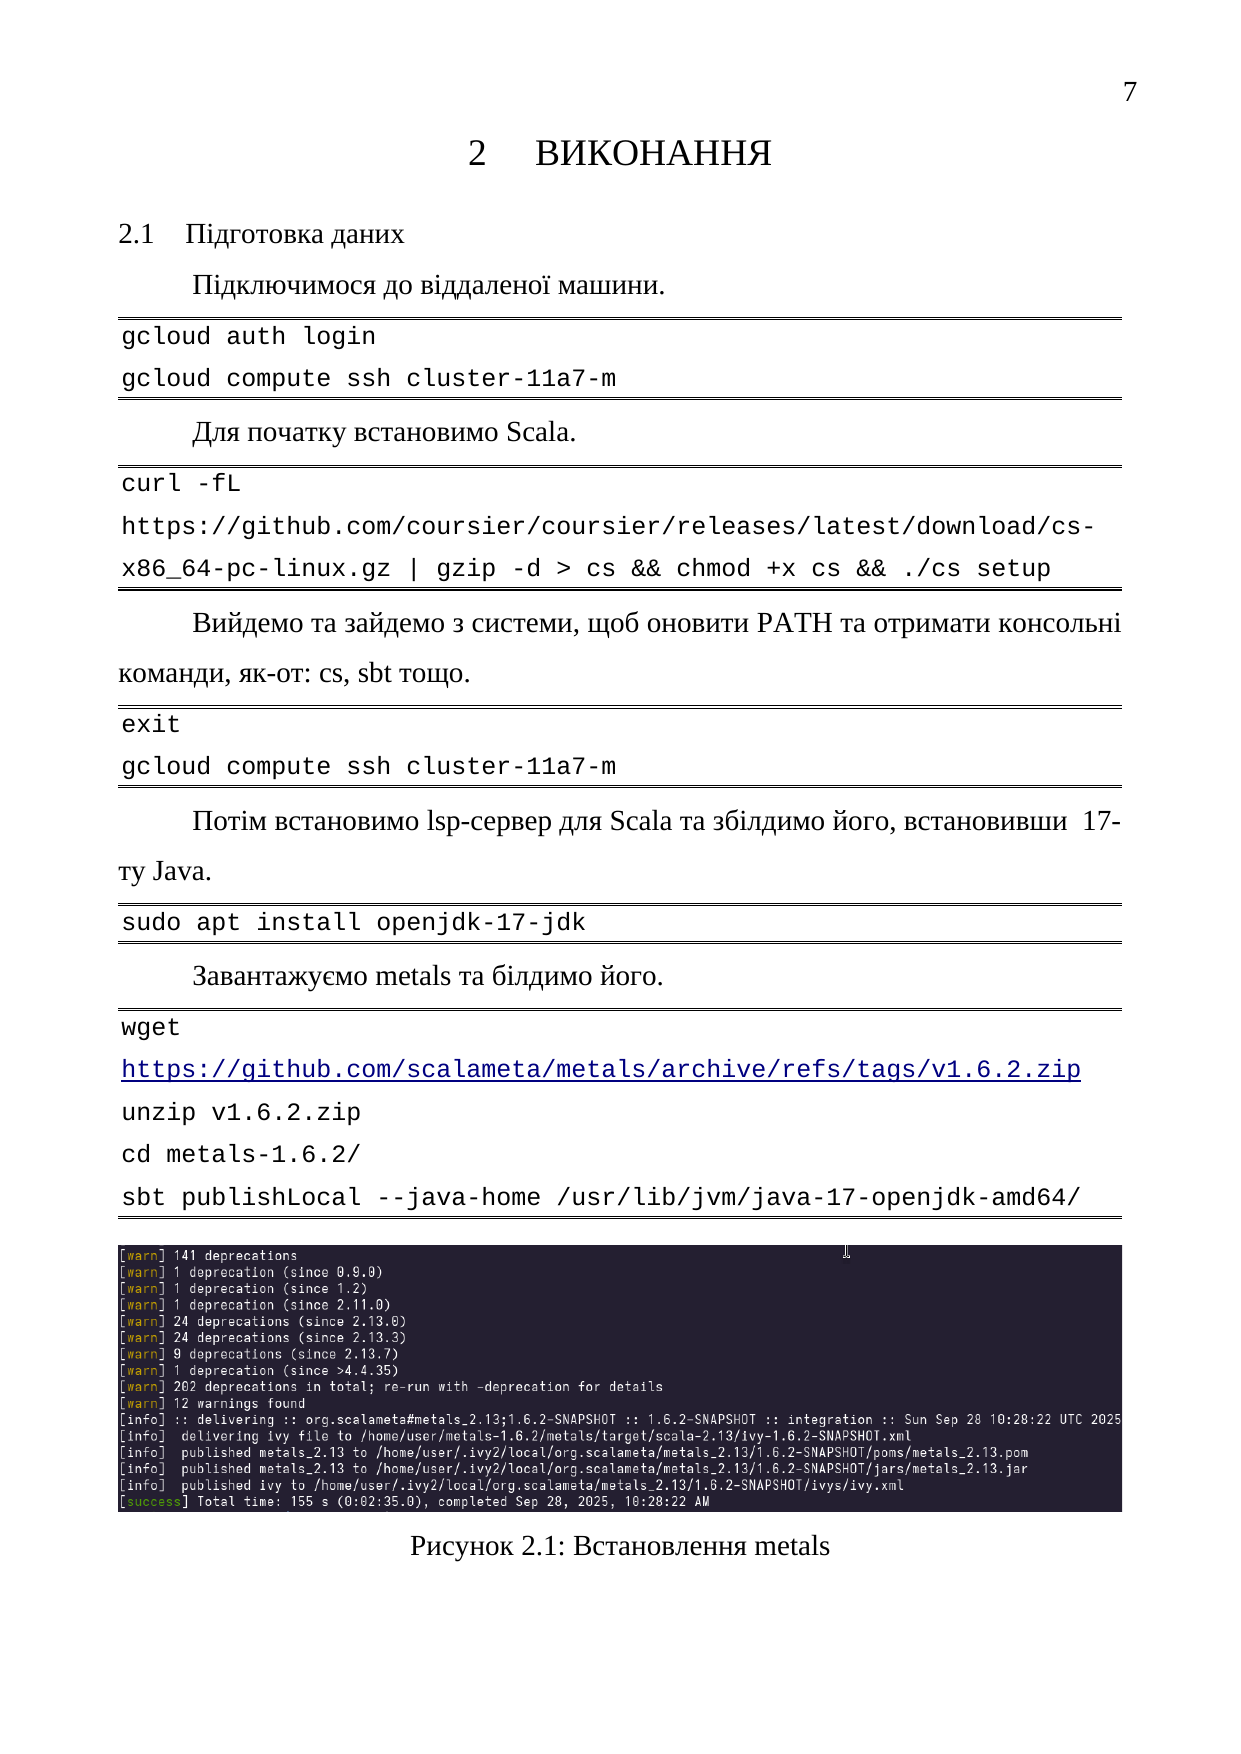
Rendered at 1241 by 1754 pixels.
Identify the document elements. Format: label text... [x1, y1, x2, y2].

text Рисунок 2.1: Встановлення metals [118, 1512, 1122, 1561]
text Для початку встановимо Scala. [118, 414, 1122, 448]
subtitle Підготовка даних [118, 217, 1122, 250]
text sudo apt install openjdk-17-jdk [118, 906, 1122, 941]
text gcloud compute ssh cluster-11a7-m [118, 360, 1122, 397]
text Вийдемо та зайдемо з системи, щоб оновити PATH та отримати консольні команди, як-от: cs, sbt тощо. [118, 605, 1122, 688]
picture [118, 1245, 1123, 1512]
text gcloud compute ssh cluster-11a7-m [118, 748, 1122, 785]
text exit [118, 709, 1122, 740]
text Підключимося до віддаленої машини. [118, 267, 1122, 301]
text cd metals-1.6.2/ [118, 1136, 1122, 1170]
text wget https://github.com/scalameta/metals/archive/refs/tags/v1.6.2.zip [118, 1011, 1122, 1085]
text curl -fL https://github.com/coursier/coursier/releases/latest/download/cs-x86_64-pc-linux.gz | gzip -d > cs && chmod +x cs && ./cs setup [118, 468, 1122, 587]
text Завантажуємо metals та білдимо його. [118, 958, 1122, 992]
text gcloud auth login [118, 320, 1122, 352]
text Потім встановимо lsp-сервер для Scala та збілдимо його, встановивши 17-ту Java. [118, 803, 1122, 886]
text unzip v1.6.2.zip [118, 1093, 1122, 1128]
text sbt publishLocal --java-home /usr/lib/jvm/java-17-openjdk-amd64/ [118, 1178, 1122, 1216]
subtitle Виконання [118, 130, 1122, 173]
